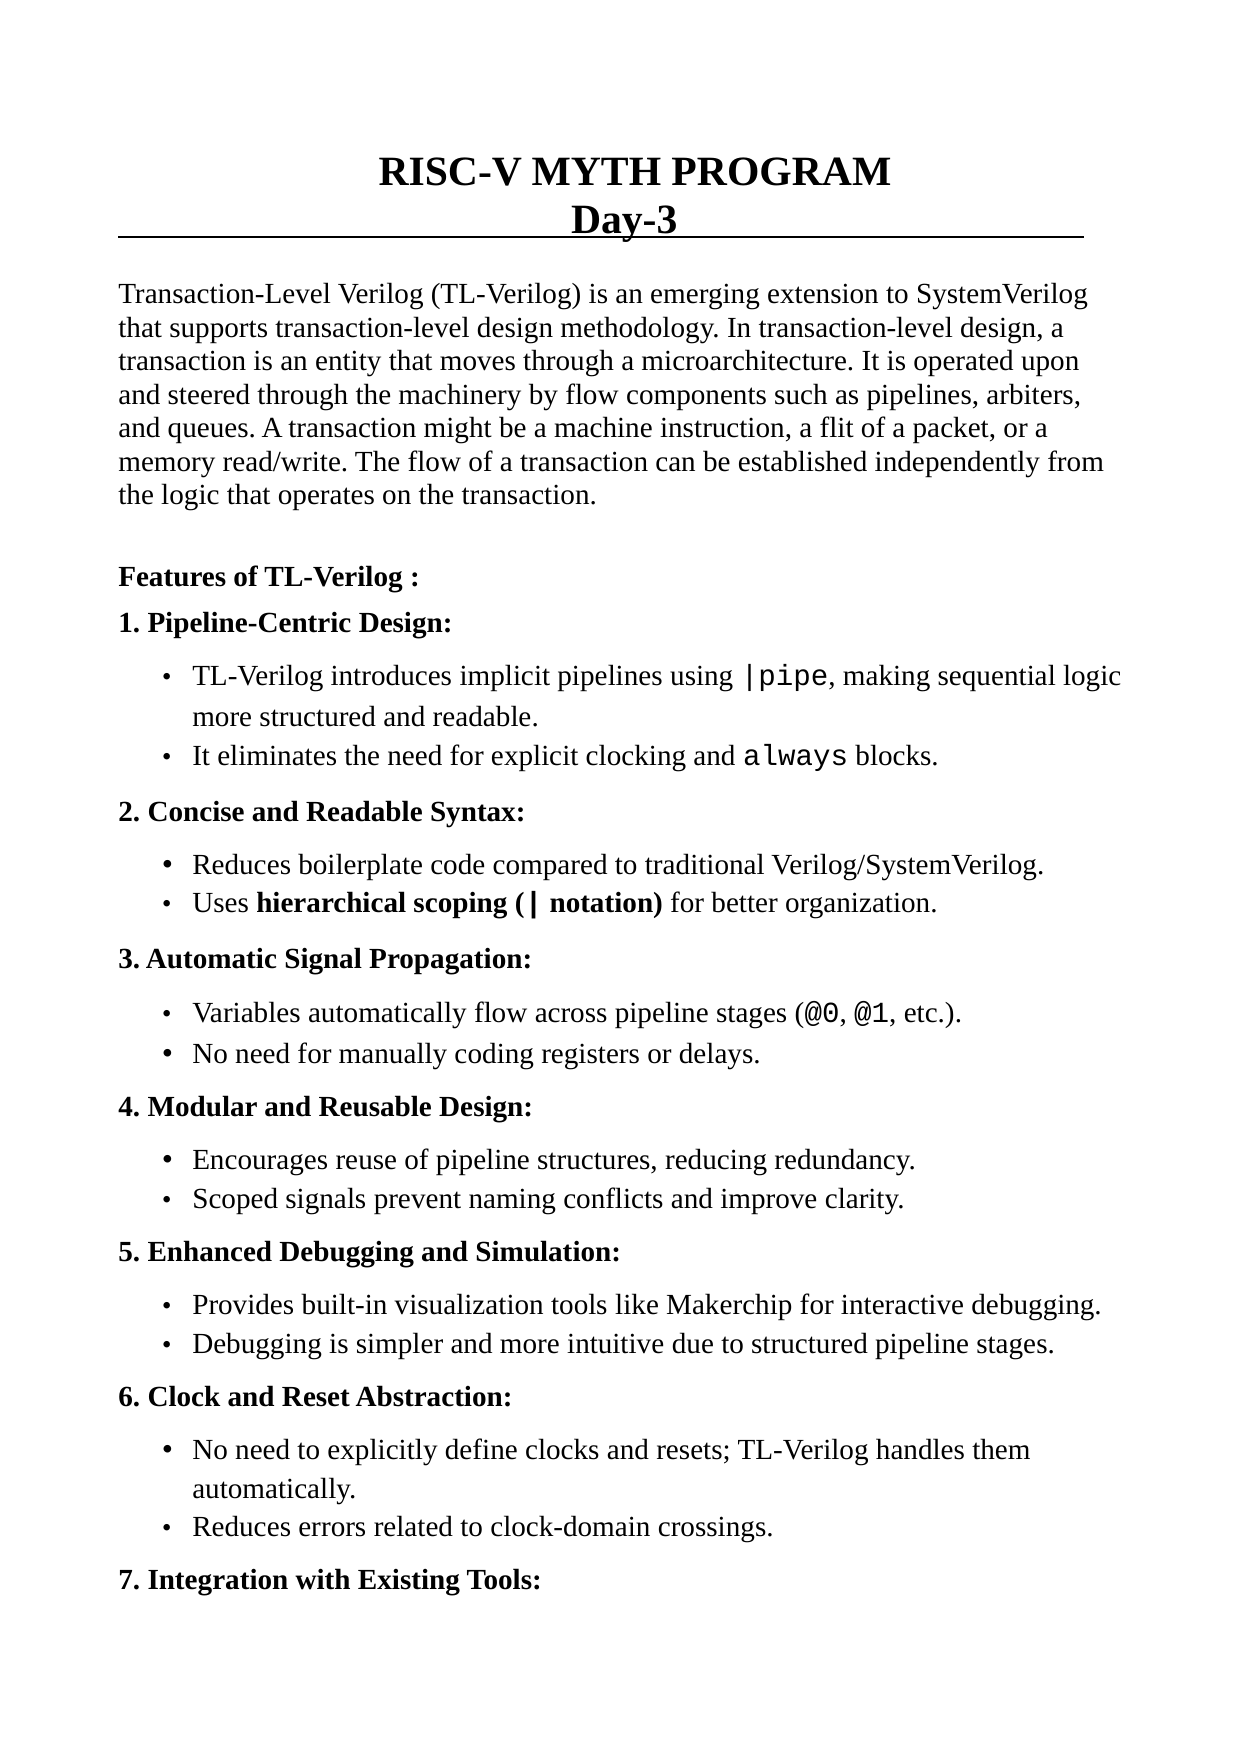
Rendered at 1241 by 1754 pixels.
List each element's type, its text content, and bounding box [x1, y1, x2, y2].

text 6. Clock and Reset Abstraction: [118, 1379, 1122, 1412]
list Scoped signals prevent naming conflicts and improve clarity. [162, 1181, 1122, 1214]
list Uses hierarchical scoping (| notation) for better organization. [162, 886, 1122, 922]
subtitle Features of TL-Verilog : [118, 559, 1122, 593]
list No need to explicitly define clocks and resets; TL-Verilog handles them automatically. [162, 1432, 1122, 1504]
list It eliminates the need for explicit clocking and always blocks. [162, 738, 1122, 774]
list Debugging is simpler and more intuitive due to structured pipeline stages. [162, 1326, 1122, 1359]
text 3. Automatic Signal Propagation: [118, 942, 1122, 975]
text Transaction-Level Verilog (TL-Verilog) is an emerging extension to SystemVerilog that supports transaction-level design methodology. In transaction-level design, a ​transaction is an entity that moves through a microarchitecture. It is operated upon and steered through the machinery by flow components such as pipelines, arbiters, and queues. A transaction might be a machine instruction, a flit of a packet, or a memory read/write. The flow of a transaction can be established independently from the logic that operates on the transaction. [118, 276, 1122, 511]
text RISC-V MYTH PROGRAM [118, 147, 1122, 195]
list Encourages reuse of pipeline structures, reducing redundancy. [162, 1142, 1122, 1176]
text 5. Enhanced Debugging and Simulation: [118, 1234, 1122, 1268]
list Reduces errors related to clock-domain crossings. [162, 1509, 1122, 1543]
text 7. Integration with Existing Tools: [118, 1562, 1122, 1596]
list Variables automatically flow across pipeline stages (@0, @1, etc.). [162, 995, 1122, 1031]
text Day-3 [118, 195, 1122, 243]
list TL-Verilog introduces implicit pipelines using |pipe, making sequential logic more structured and readable. [162, 658, 1122, 733]
text 2. Concise and Readable Syntax: [118, 794, 1122, 827]
text 1. Pipeline-Centric Design: [118, 605, 1122, 639]
text 4. Modular and Reusable Design: [118, 1089, 1122, 1123]
list Provides built-in visualization tools like Makerchip for interactive debugging. [162, 1287, 1122, 1321]
list Reduces boilerplate code compared to traditional Verilog/SystemVerilog. [162, 847, 1122, 881]
list No need for manually coding registers or delays. [162, 1036, 1122, 1070]
